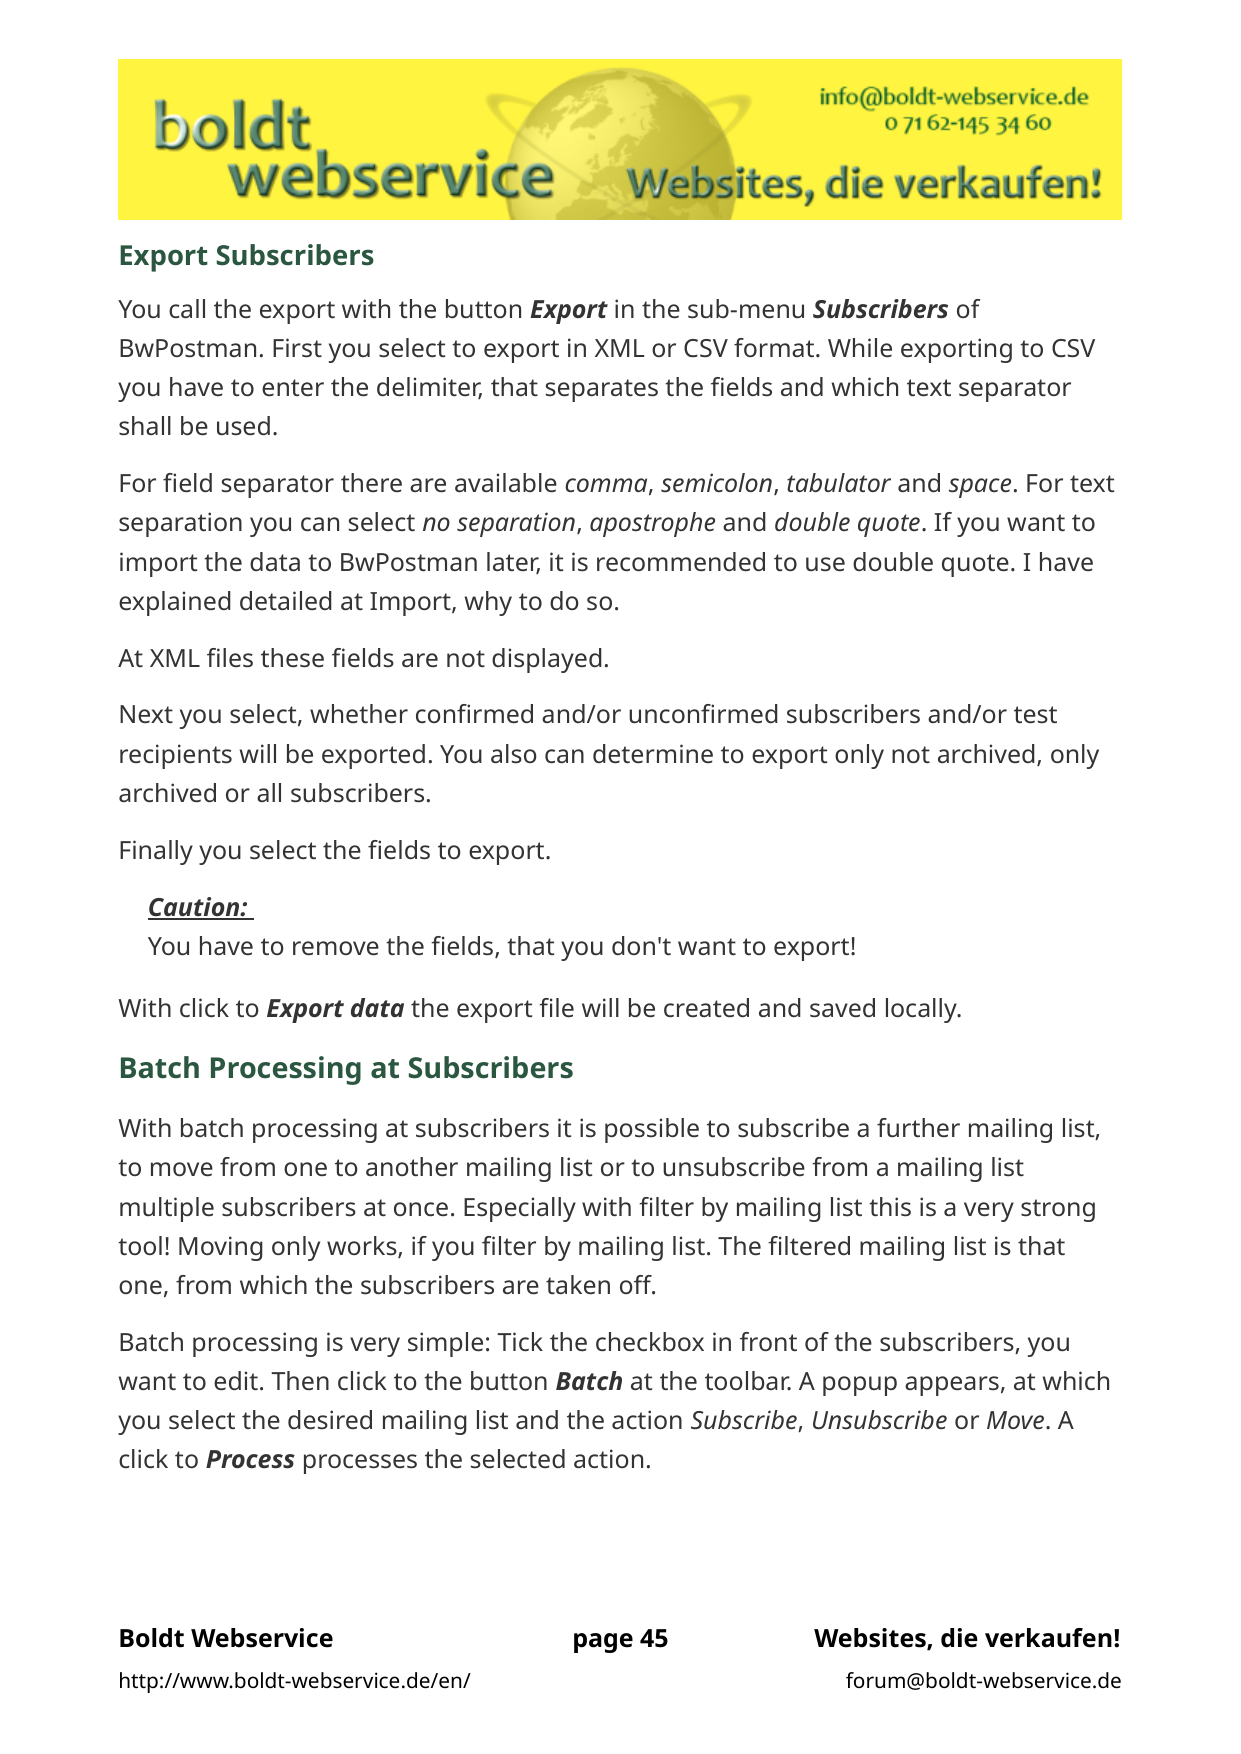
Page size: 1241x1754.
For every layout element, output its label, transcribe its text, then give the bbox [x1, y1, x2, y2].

text With click to Export data the export file will be created and saved locally. [118, 991, 1122, 1025]
text Finally you select the fields to export. [118, 832, 1122, 866]
text With batch processing at subscribers it is possible to subscribe a further mailing list, to move from one to another mailing list or to unsubscribe from a mailing list multiple subscribers at once. Especially with filter by mailing list this is a very strong tool! Moving only works, if you filter by mailing list. The filtered mailing list is that one, from which the subscribers are taken off. [118, 1111, 1122, 1302]
subtitle Export Subscribers [118, 236, 1122, 274]
picture [118, 59, 1123, 220]
subtitle Batch Processing at Subscribers [118, 1048, 1122, 1087]
text You call the export with the button Export in the sub-menu Subscribers of BwPostman. First you select to export in XML or CSV format. While exporting to CSV you have to enter the delimiter, that separates the fields and which text separator shall be used. [118, 291, 1122, 443]
text At XML files these fields are not displayed. [118, 640, 1122, 674]
text Batch processing is very simple: Tick the checkbox in front of the subscribers, you want to edit. Then click to the button Batch at the toolbar. A popup appears, at which you select the desired mailing list and the action Subscribe, Unsubscribe or Move. A click to Process processes the selected action. [118, 1324, 1122, 1476]
text Caution: You have to remove the fields, that you don't want to export! [148, 889, 1122, 962]
text Next you select, whether confirmed and/or unconfirmed subscribers and/or test recipients will be exported. You also can determine to export only not archived, only archived or all subscribers. [118, 697, 1122, 809]
text For field separator there are available comma, semicolon, tabulator and space. For text separation you can select no separation, apostrophe and double quote. If you want to import the data to BwPostman later, it is recommended to use double quote. I have explained detailed at Import, why to do so. [118, 466, 1122, 617]
